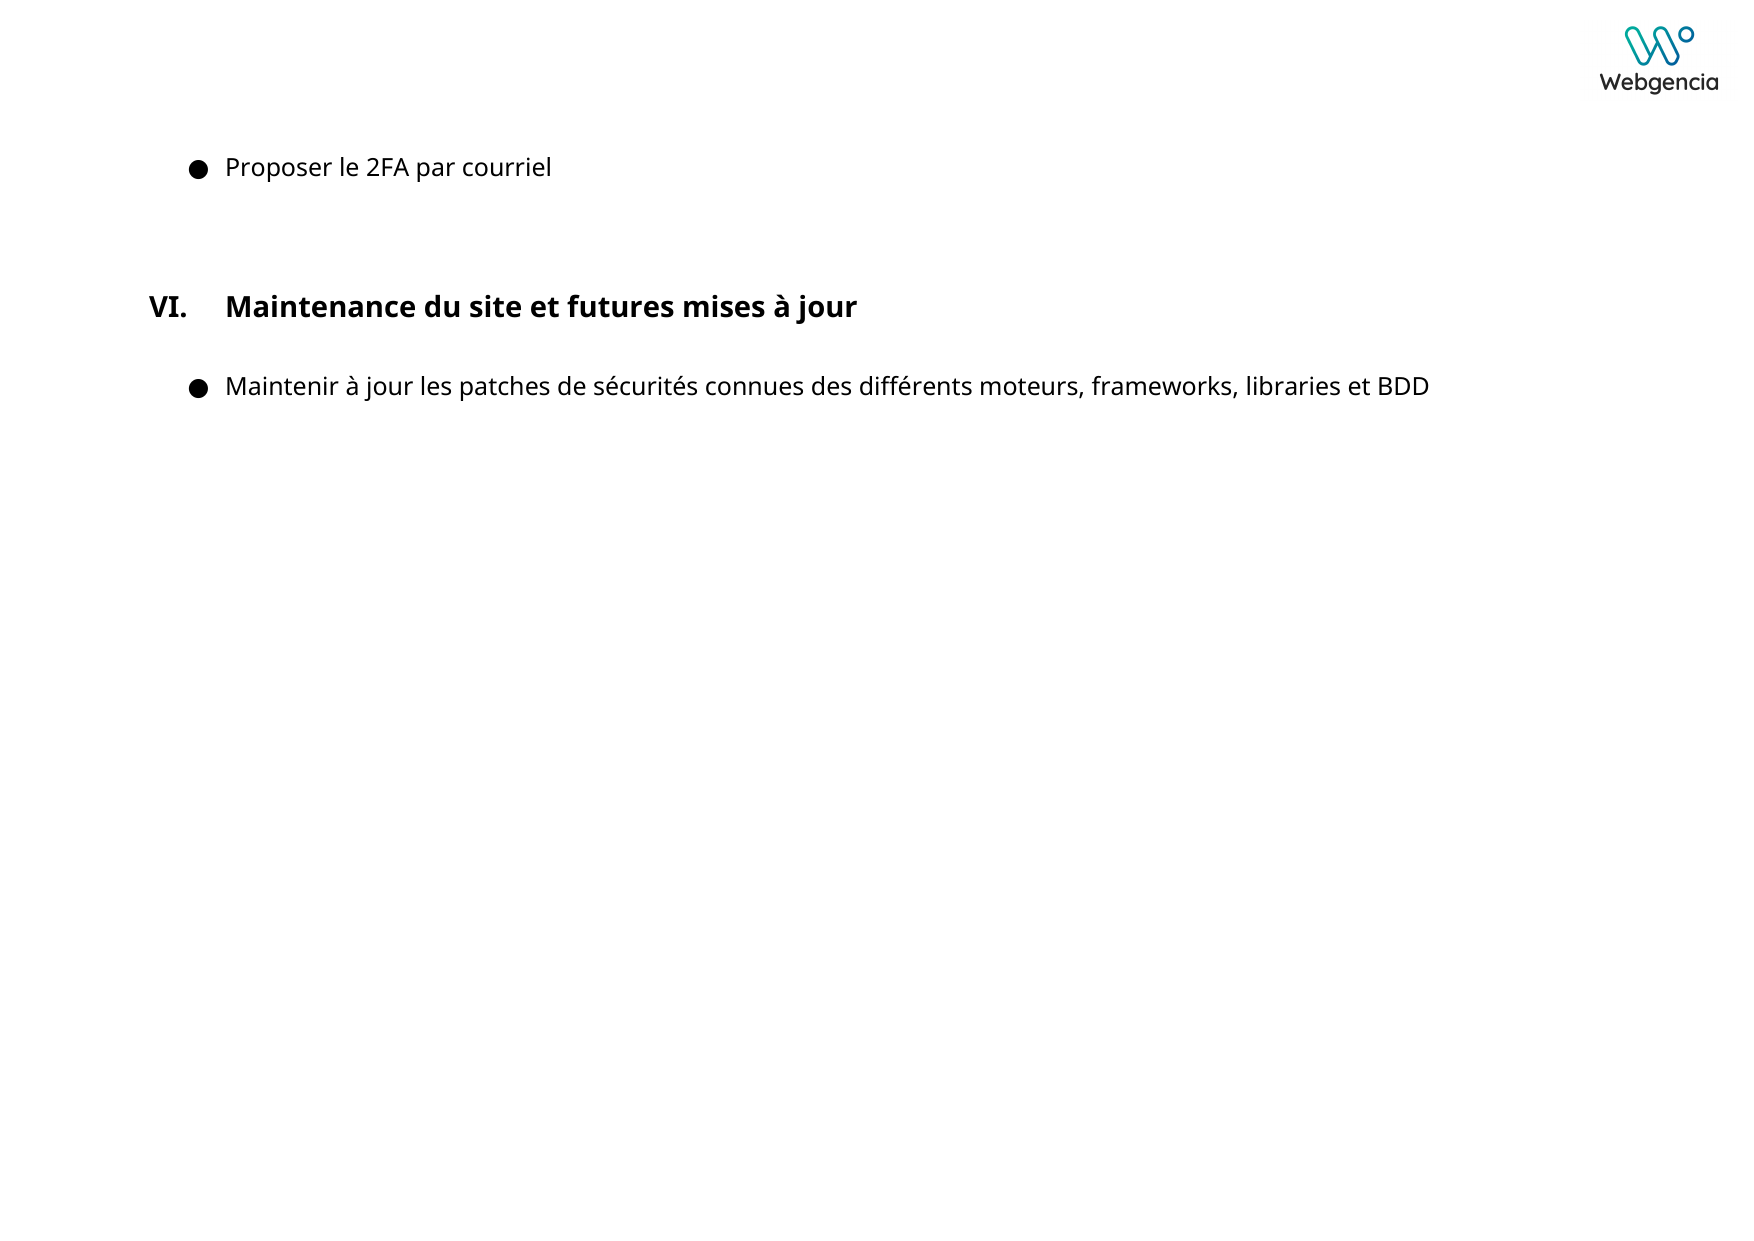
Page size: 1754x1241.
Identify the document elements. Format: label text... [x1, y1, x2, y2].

picture [1580, 20, 1739, 101]
subtitle Maintenance du site et futures mises à jour [187, 286, 1604, 368]
list Maintenir à jour les patches de sécurités connues des différents moteurs, frameworks, libraries et BDD [187, 368, 1604, 403]
list Proposer le 2FA par courriel [187, 150, 1604, 218]
